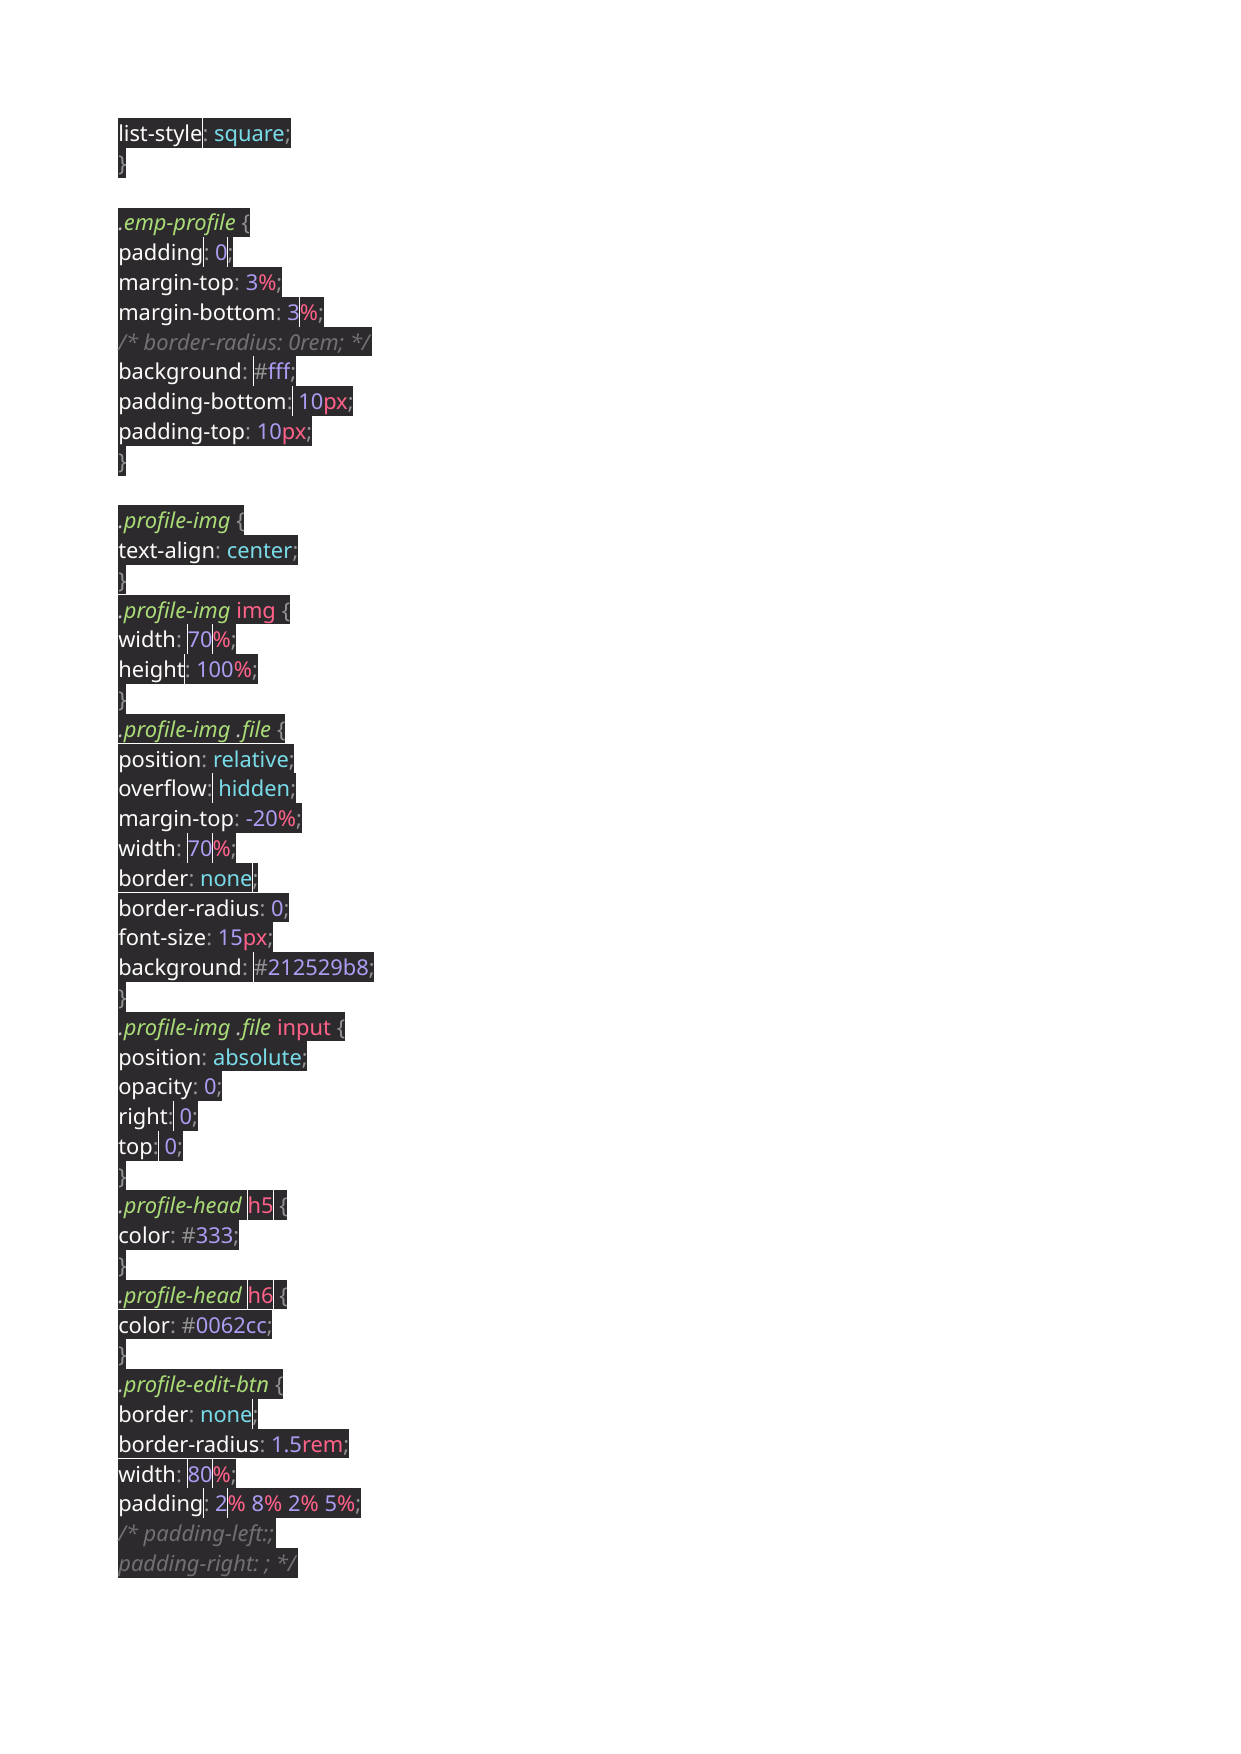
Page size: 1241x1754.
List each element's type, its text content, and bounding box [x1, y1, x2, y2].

text } [118, 1339, 1122, 1369]
text width: 70%; [118, 833, 1122, 863]
text padding-right: ; */ [118, 1548, 1122, 1578]
text } [118, 565, 1122, 594]
text height: 100%; [118, 654, 1122, 684]
text } [118, 982, 1122, 1012]
text color: #333; [118, 1220, 1122, 1250]
text .profile-head h5 { [118, 1190, 1122, 1220]
text border: none; [118, 863, 1122, 892]
text .profile-head h6 { [118, 1280, 1122, 1309]
text .profile-img img { [118, 594, 1122, 624]
text margin-bottom: 3%; [118, 297, 1122, 327]
text } [118, 1250, 1122, 1280]
text padding-bottom: 10px; [118, 386, 1122, 416]
text padding: 0; [118, 237, 1122, 267]
text margin-top: 3%; [118, 267, 1122, 297]
text .profile-img { [118, 505, 1122, 535]
text position: absolute; [118, 1041, 1122, 1071]
text border-radius: 0; [118, 892, 1122, 922]
text } [118, 1161, 1122, 1190]
text right: 0; [118, 1101, 1122, 1131]
text position: relative; [118, 743, 1122, 773]
text opacity: 0; [118, 1071, 1122, 1101]
text .profile-img .file { [118, 714, 1122, 743]
text background: #fff; [118, 356, 1122, 386]
text } [118, 446, 1122, 476]
text /* border-radius: 0rem; */ [118, 327, 1122, 356]
text .profile-edit-btn { [118, 1369, 1122, 1399]
text width: 70%; [118, 624, 1122, 654]
text list-style: square; [118, 118, 1122, 148]
text color: #0062cc; [118, 1309, 1122, 1339]
text border: none; [118, 1399, 1122, 1429]
text padding-top: 10px; [118, 416, 1122, 446]
text width: 80%; [118, 1458, 1122, 1488]
text .emp-profile { [118, 207, 1122, 237]
text margin-top: -20%; [118, 803, 1122, 833]
text text-align: center; [118, 535, 1122, 565]
text padding: 2% 8% 2% 5%; [118, 1488, 1122, 1518]
text } [118, 148, 1122, 178]
text .profile-img .file input { [118, 1012, 1122, 1041]
text background: #212529b8; [118, 952, 1122, 982]
text /* padding-left:; [118, 1518, 1122, 1548]
text font-size: 15px; [118, 922, 1122, 952]
text top: 0; [118, 1131, 1122, 1161]
text overflow: hidden; [118, 773, 1122, 803]
text } [118, 684, 1122, 714]
text border-radius: 1.5rem; [118, 1429, 1122, 1458]
